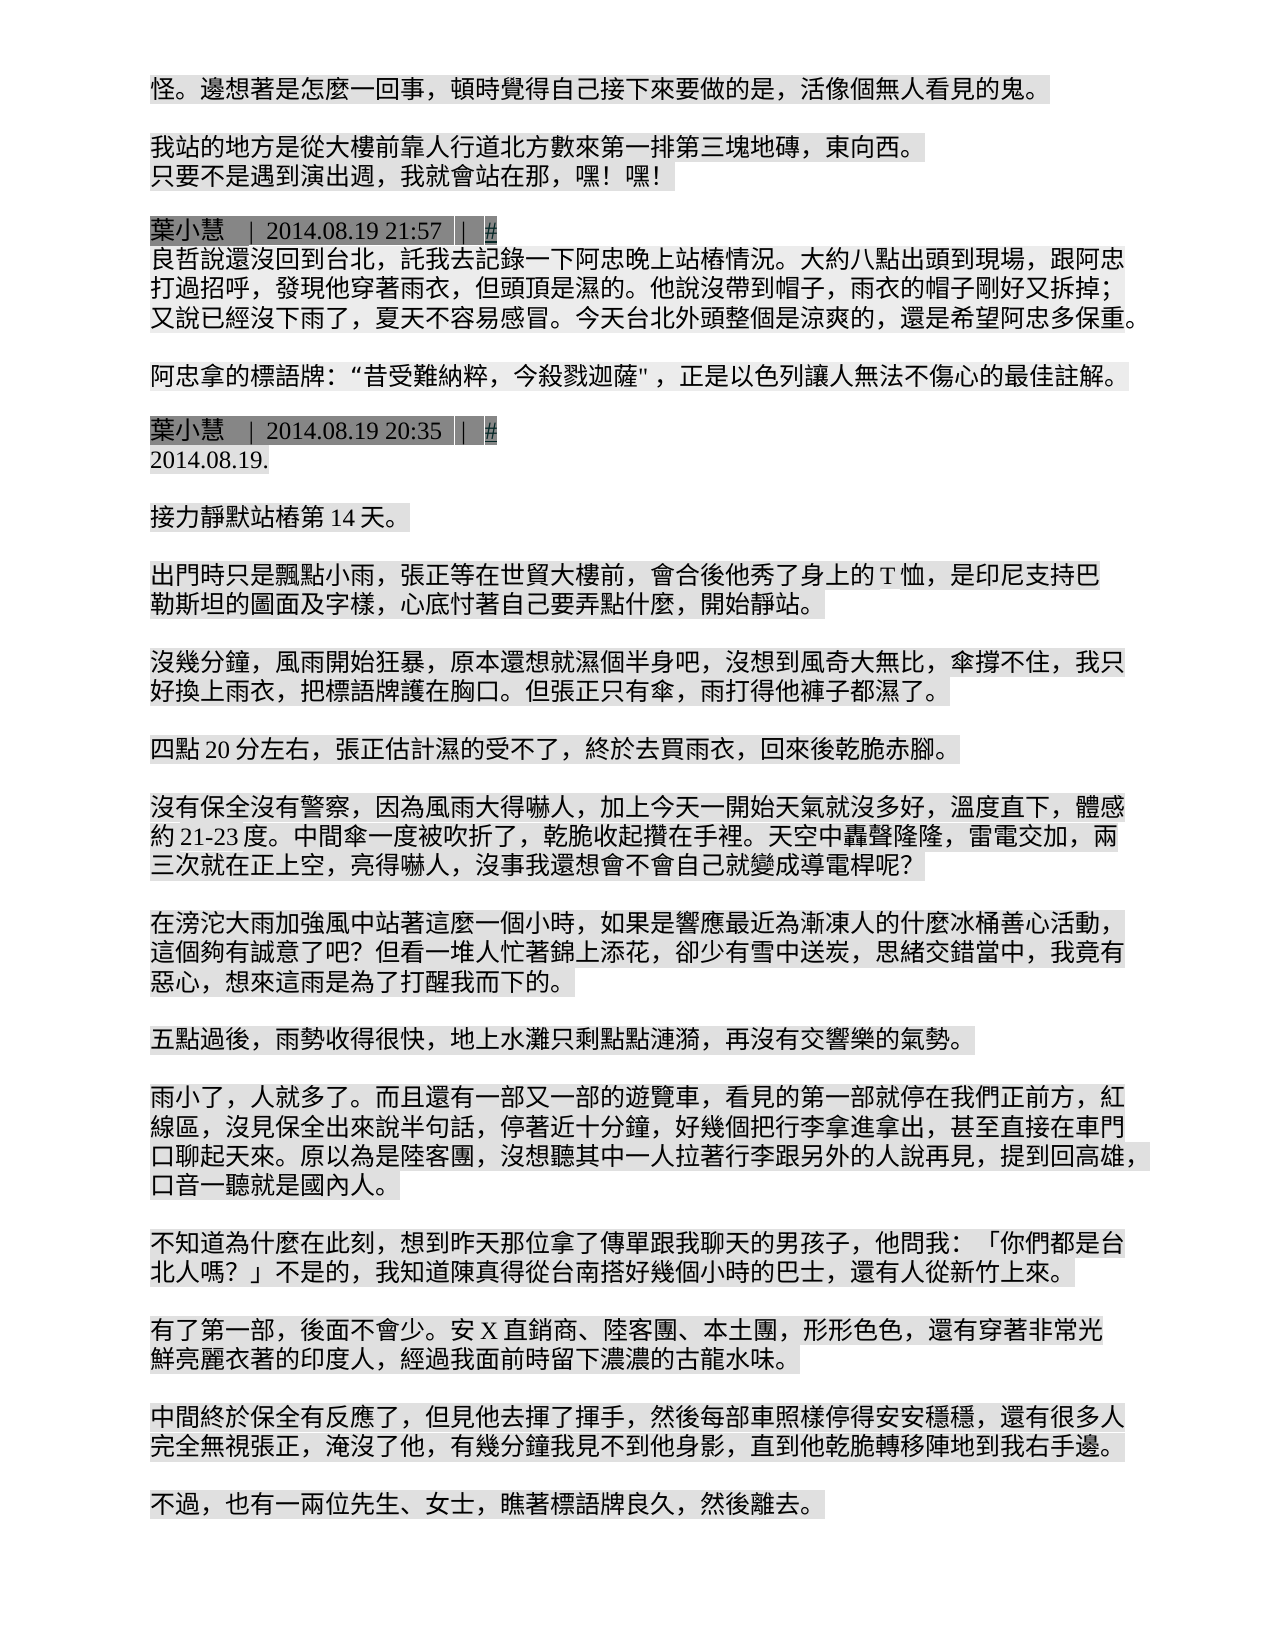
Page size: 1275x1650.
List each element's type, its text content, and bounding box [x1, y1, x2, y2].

text 怪。邊想著是怎麼一回事，頓時覺得自己接下來要做的是，活像個無人看見的鬼。 我站的地方是從大樓前靠人行道北方數來第一排第三塊地磚，東向西。 只要不是遇到演出週，我就會站在那，嘿！嘿！ [150, 75, 1125, 191]
text 2014.08.19. 接力靜默站樁第14天。 出門時只是飄點小雨，張正等在世貿大樓前，會合後他秀了身上的T恤，是印尼支持巴勒斯坦的圖面及字樣，心底忖著自己要弄點什麼，開始靜站。 沒幾分鐘，風雨開始狂暴，原本還想就濕個半身吧，沒想到風奇大無比，傘撐不住，我只好換上雨衣，把標語牌護在胸口。但張正只有傘，雨打得他褲子都濕了。 四點20分左右，張正估計濕的受不了，終於去買雨衣，回來後乾脆赤腳。 沒有保全沒有警察，因為風雨大得嚇人，加上今天一開始天氣就沒多好，溫度直下，體感約21-23度。中間傘一度被吹折了，乾脆收起攢在手裡。天空中轟聲隆隆，雷電交加，兩三次就在正上空，亮得嚇人，沒事我還想會不會自己就變成導電桿呢？ 在滂沱大雨加強風中站著這麼一個小時，如果是響應最近為漸凍人的什麼冰桶善心活動，這個夠有誠意了吧？但看一堆人忙著錦上添花，卻少有雪中送炭，思緒交錯當中，我竟有惡心，想來這雨是為了打醒我而下的。 五點過後，雨勢收得很快，地上水灘只剩點點漣漪，再沒有交響樂的氣勢。 雨小了，人就多了。而且還有一部又一部的遊覽車，看見的第一部就停在我們正前方，紅線區，沒見保全出來說半句話，停著近十分鐘，好幾個把行李拿進拿出，甚至直接在車門口聊起天來。原以為是陸客團，沒想聽其中一人拉著行李跟另外的人說再見，提到回高雄，口音一聽就是國內人。 不知道為什麼在此刻，想到昨天那位拿了傳單跟我聊天的男孩子，他問我：「你們都是台北人嗎？」不是的，我知道陳真得從台南搭好幾個小時的巴士，還有人從新竹上來。 有了第一部，後面不會少。安X直銷商、陸客團、本土團，形形色色，還有穿著非常光鮮亮麗衣著的印度人，經過我面前時留下濃濃的古龍水味。 中間終於保全有反應了，但見他去揮了揮手，然後每部車照樣停得安安穩穩，還有很多人完全無視張正，淹沒了他，有幾分鐘我見不到他身影，直到他乾脆轉移陣地到我右手邊。 不過，也有一兩位先生、女士，瞧著標語牌良久，然後離去。 張正拿的標語牌一直在外頭受著風吹雨打，已經掉了一角。 收工時，回頭看見世貿大樓門口兩位警察兩位保全，沒心跟他們交陪，因為自以為聰明穿上雨鞋的我，這時正要踩著兩桶水回家呢。 [150, 445, 1125, 1548]
text 葉小慧 | 2014.08.19 20:35 | # [150, 416, 1125, 445]
text 良哲說還沒回到台北，託我去記錄一下阿忠晚上站樁情況。大約八點出頭到現場，跟阿忠打過招呼，發現他穿著雨衣，但頭頂是濕的。他說沒帶到帽子，雨衣的帽子剛好又拆掉；又說已經沒下雨了，夏天不容易感冒。今天台北外頭整個是涼爽的，還是希望阿忠多保重。 阿忠拿的標語牌：“昔受難納粹，今殺戮迦薩" ，正是以色列讓人無法不傷心的最佳註解。 [150, 246, 1125, 391]
text 葉小慧 | 2014.08.19 21:57 | # [150, 216, 1125, 246]
